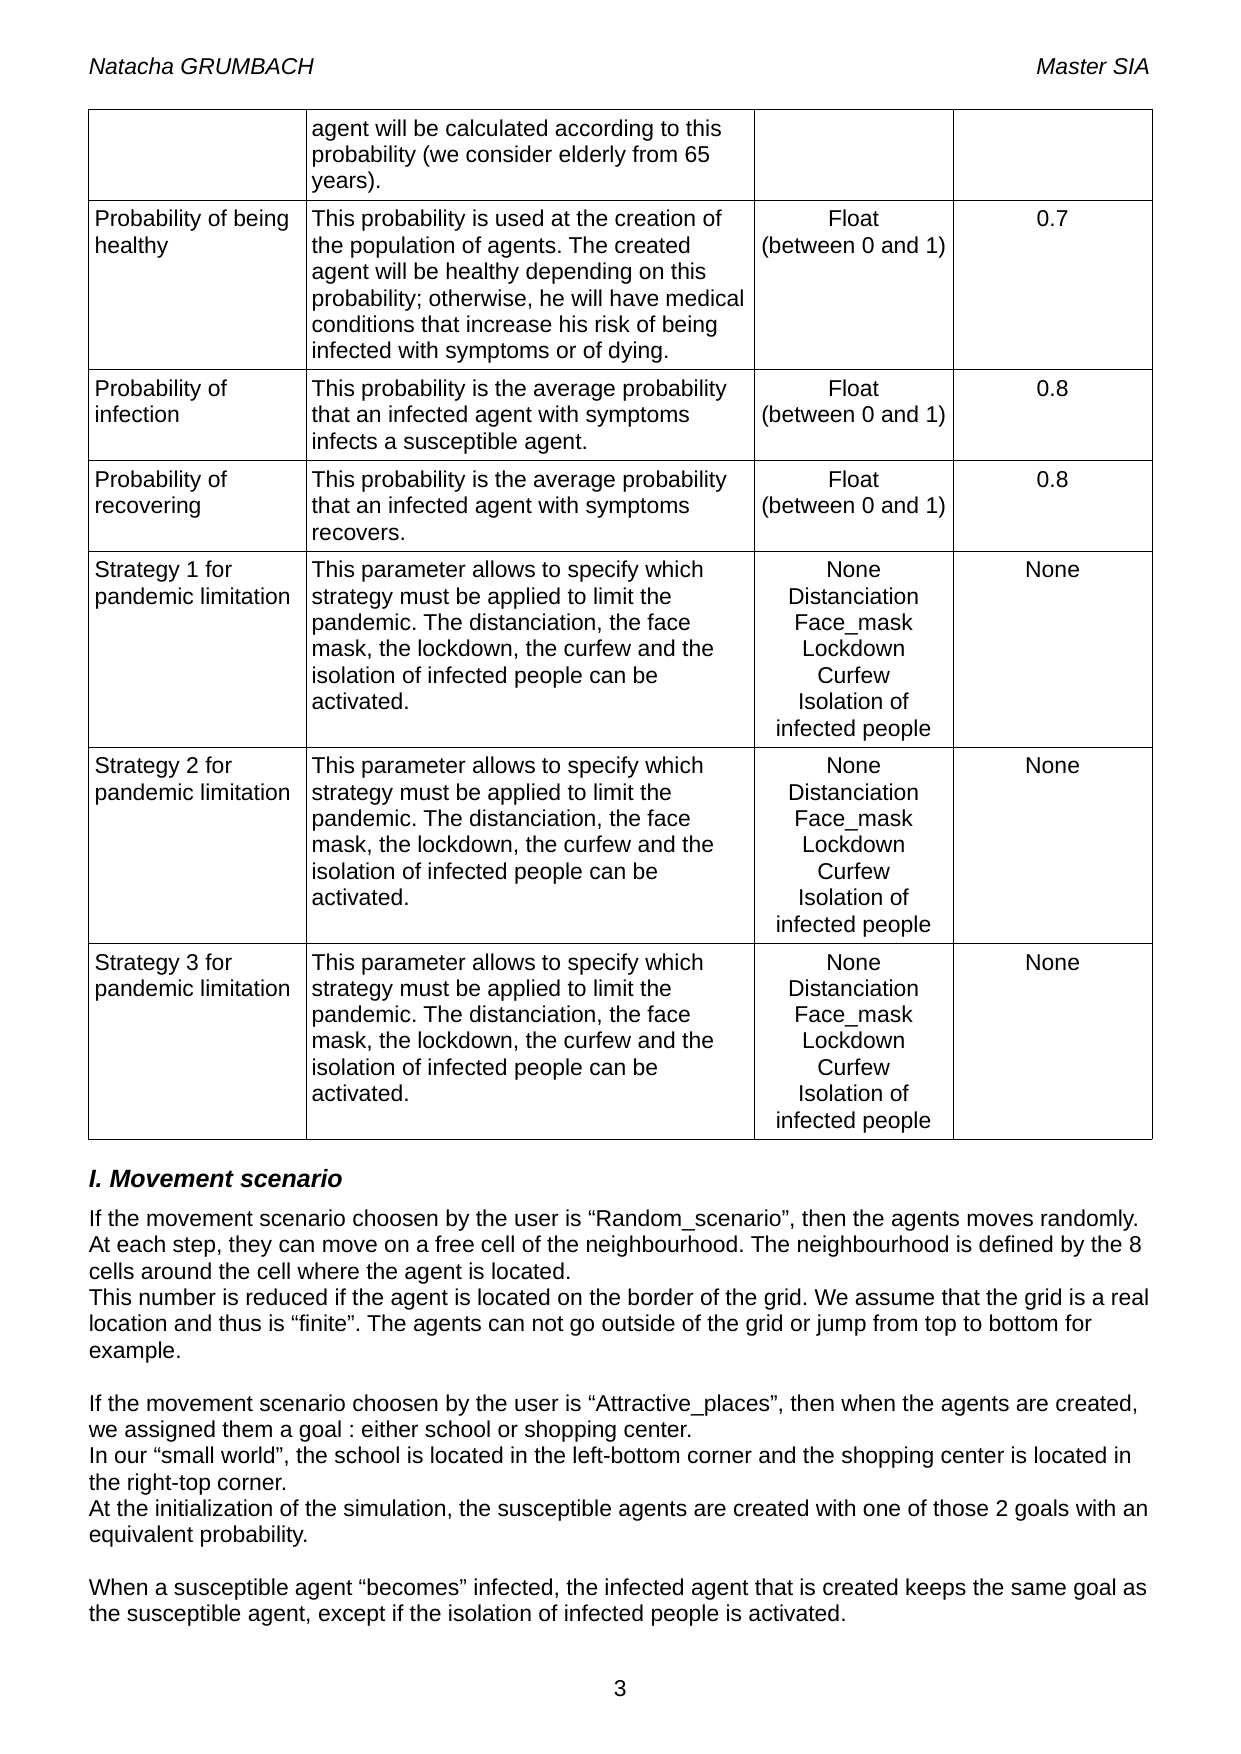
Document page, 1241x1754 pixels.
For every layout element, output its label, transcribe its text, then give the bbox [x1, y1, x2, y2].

text If the movement scenario choosen by the user is “Random_scenario”, then the agents moves randomly. At each step, they can move on a free cell of the neighbourhood. The neighbourhood is defined by the 8 cells around the cell where the agent is located. [88, 1205, 1152, 1284]
table_cell This parameter allows to specify which strategy must be applied to limit the pandemic. The distanciation, the face mask, the lockdown, the curfew and the isolation of infected people can be activated. [307, 552, 754, 747]
text At the initialization of the simulation, the susceptible agents are created with one of those 2 goals with an equivalent probability. [88, 1495, 1152, 1548]
text In our “small world”, the school is located in the left-bottom corner and the shopping center is located in the right-top corner. [88, 1442, 1152, 1495]
table_cell 0,5 [954, 110, 1152, 199]
table_cell Strategy 2 for pandemic limitation [89, 748, 306, 943]
list Movement scenario [88, 1164, 1152, 1192]
table_cell Strategy 3 for pandemic limitation [89, 944, 306, 1139]
table_cell 0,7 [954, 201, 1152, 369]
table_cell Probability of being healthy [89, 201, 306, 369]
table_cell This probability is the average probability that an infected agent with symptoms infects a susceptible agent. [307, 370, 754, 460]
table_cell None [954, 552, 1152, 747]
text This number is reduced if the agent is located on the border of the grid. We assume that the grid is a real location and thus is “finite”. The agents can not go outside of the grid or jump from top to bottom for example. [88, 1284, 1152, 1363]
table_cell [755, 110, 953, 199]
table_cell This probability is the average probability that an infected agent with symptoms recovers. [307, 461, 754, 551]
table_cell This parameter allows to specify which strategy must be applied to limit the pandemic. The distanciation, the face mask, the lockdown, the curfew and the isolation of infected people can be activated. [307, 748, 754, 943]
text When a susceptible agent “becomes” infected, the infected agent that is created keeps the same goal as the susceptible agent, except if the isolation of infected people is activated. [88, 1574, 1152, 1627]
table_cell Float (between 0 and 1) [755, 461, 953, 551]
table_cell Float (between 0 and 1) [755, 201, 953, 369]
table_cell Strategy 1 for pandemic limitation [89, 552, 306, 747]
table_cell agent will be calculated according to this probability (we consider elderly from 65 years). [307, 110, 754, 199]
table_cell This probability is used at the creation of the population of agents. The created agent will be healthy depending on this probability; otherwise, he will have medical conditions that increase his risk of being infected with symptoms or of dying. [307, 201, 754, 369]
table_cell None Distanciation Face_mask Lockdown Curfew Isolation of infected people [755, 748, 953, 943]
text If the movement scenario choosen by the user is “Attractive_places”, then when the agents are created, we assigned them a goal : either school or shopping center. [88, 1389, 1152, 1442]
table_cell Probability of infection [89, 370, 306, 460]
table_cell Probability of recovering [89, 461, 306, 551]
table_cell None Distanciation Face_mask Lockdown Curfew Isolation of infected people [755, 944, 953, 1139]
table_cell None Distanciation Face_mask Lockdown Curfew Isolation of infected people [755, 552, 953, 747]
table_cell Float (between 0 and 1) [755, 370, 953, 460]
table_cell 0,8 [954, 370, 1152, 460]
table_cell This parameter allows to specify which strategy must be applied to limit the pandemic. The distanciation, the face mask, the lockdown, the curfew and the isolation of infected people can be activated. [307, 944, 754, 1139]
table_cell [89, 110, 306, 199]
table_cell 0,8 [954, 461, 1152, 551]
table_cell None [954, 748, 1152, 943]
table_cell None [954, 944, 1152, 1139]
